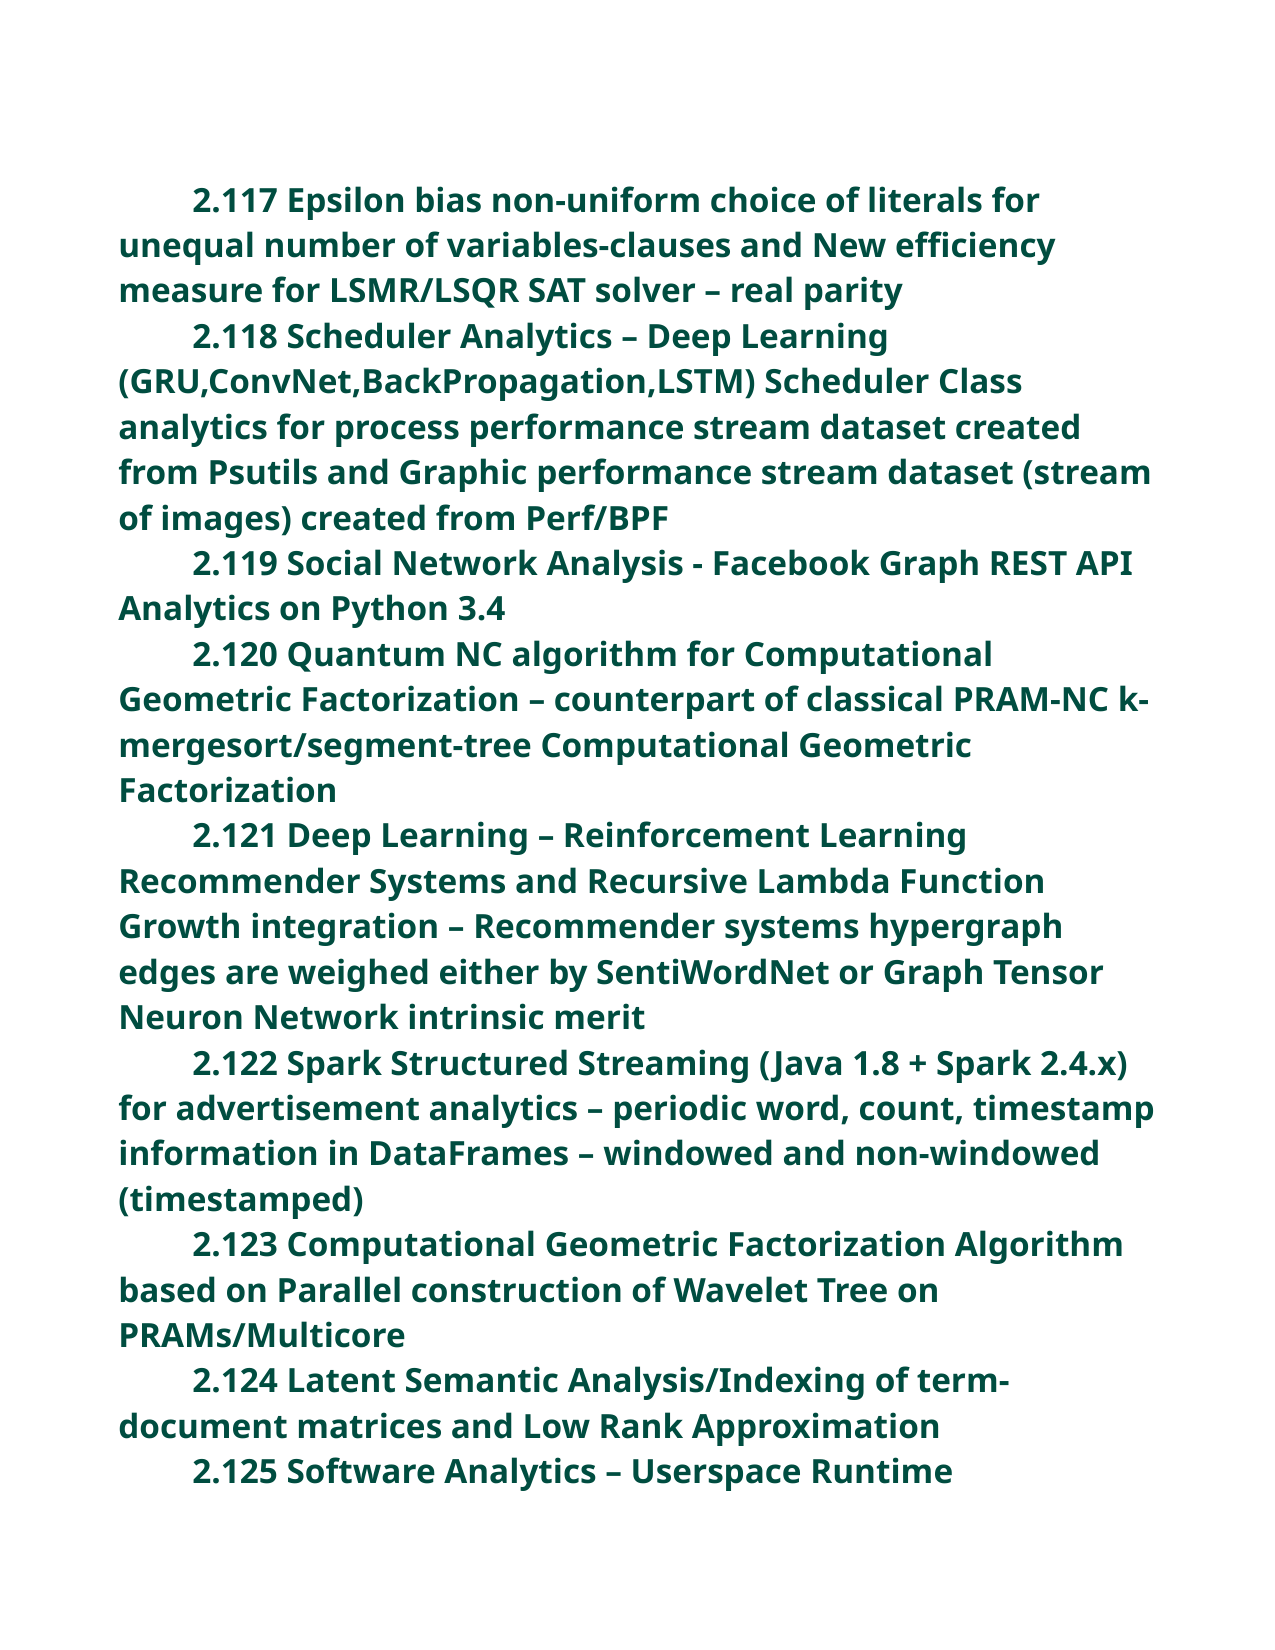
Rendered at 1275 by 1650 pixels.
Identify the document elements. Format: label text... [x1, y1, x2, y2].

text 2.117 Epsilon bias non-uniform choice of literals for unequal number of variables-clauses and New efficiency measure for LSMR/LSQR SAT solver – real parity [118, 176, 1157, 313]
text 2.123 Computational Geometric Factorization Algorithm based on Parallel construction of Wavelet Tree on PRAMs/Multicore [118, 1221, 1157, 1357]
text 2.121 Deep Learning – Reinforcement Learning Recommender Systems and Recursive Lambda Function Growth integration – Recommender systems hypergraph edges are weighed either by SentiWordNet or Graph Tensor Neuron Network intrinsic merit [118, 812, 1157, 1039]
text 2.122 Spark Structured Streaming (Java 1.8 + Spark 2.4.x) for advertisement analytics – periodic word, count, timestamp information in DataFrames – windowed and non-windowed (timestamped) [118, 1039, 1157, 1221]
text 2.124 Latent Semantic Analysis/Indexing of term-document matrices and Low Rank Approximation [118, 1357, 1157, 1448]
text 2.118 Scheduler Analytics – Deep Learning (GRU,ConvNet,BackPropagation,LSTM) Scheduler Class analytics for process performance stream dataset created from Psutils and Graphic performance stream dataset (stream of images) created from Perf/BPF [118, 313, 1157, 540]
text 2.125 Software Analytics – Userspace Runtime [118, 1448, 1157, 1493]
text 2.120 Quantum NC algorithm for Computational Geometric Factorization – counterpart of classical PRAM-NC k-mergesort/segment-tree Computational Geometric Factorization [118, 631, 1157, 812]
text 2.119 Social Network Analysis - Facebook Graph REST API Analytics on Python 3.4 [118, 540, 1157, 631]
